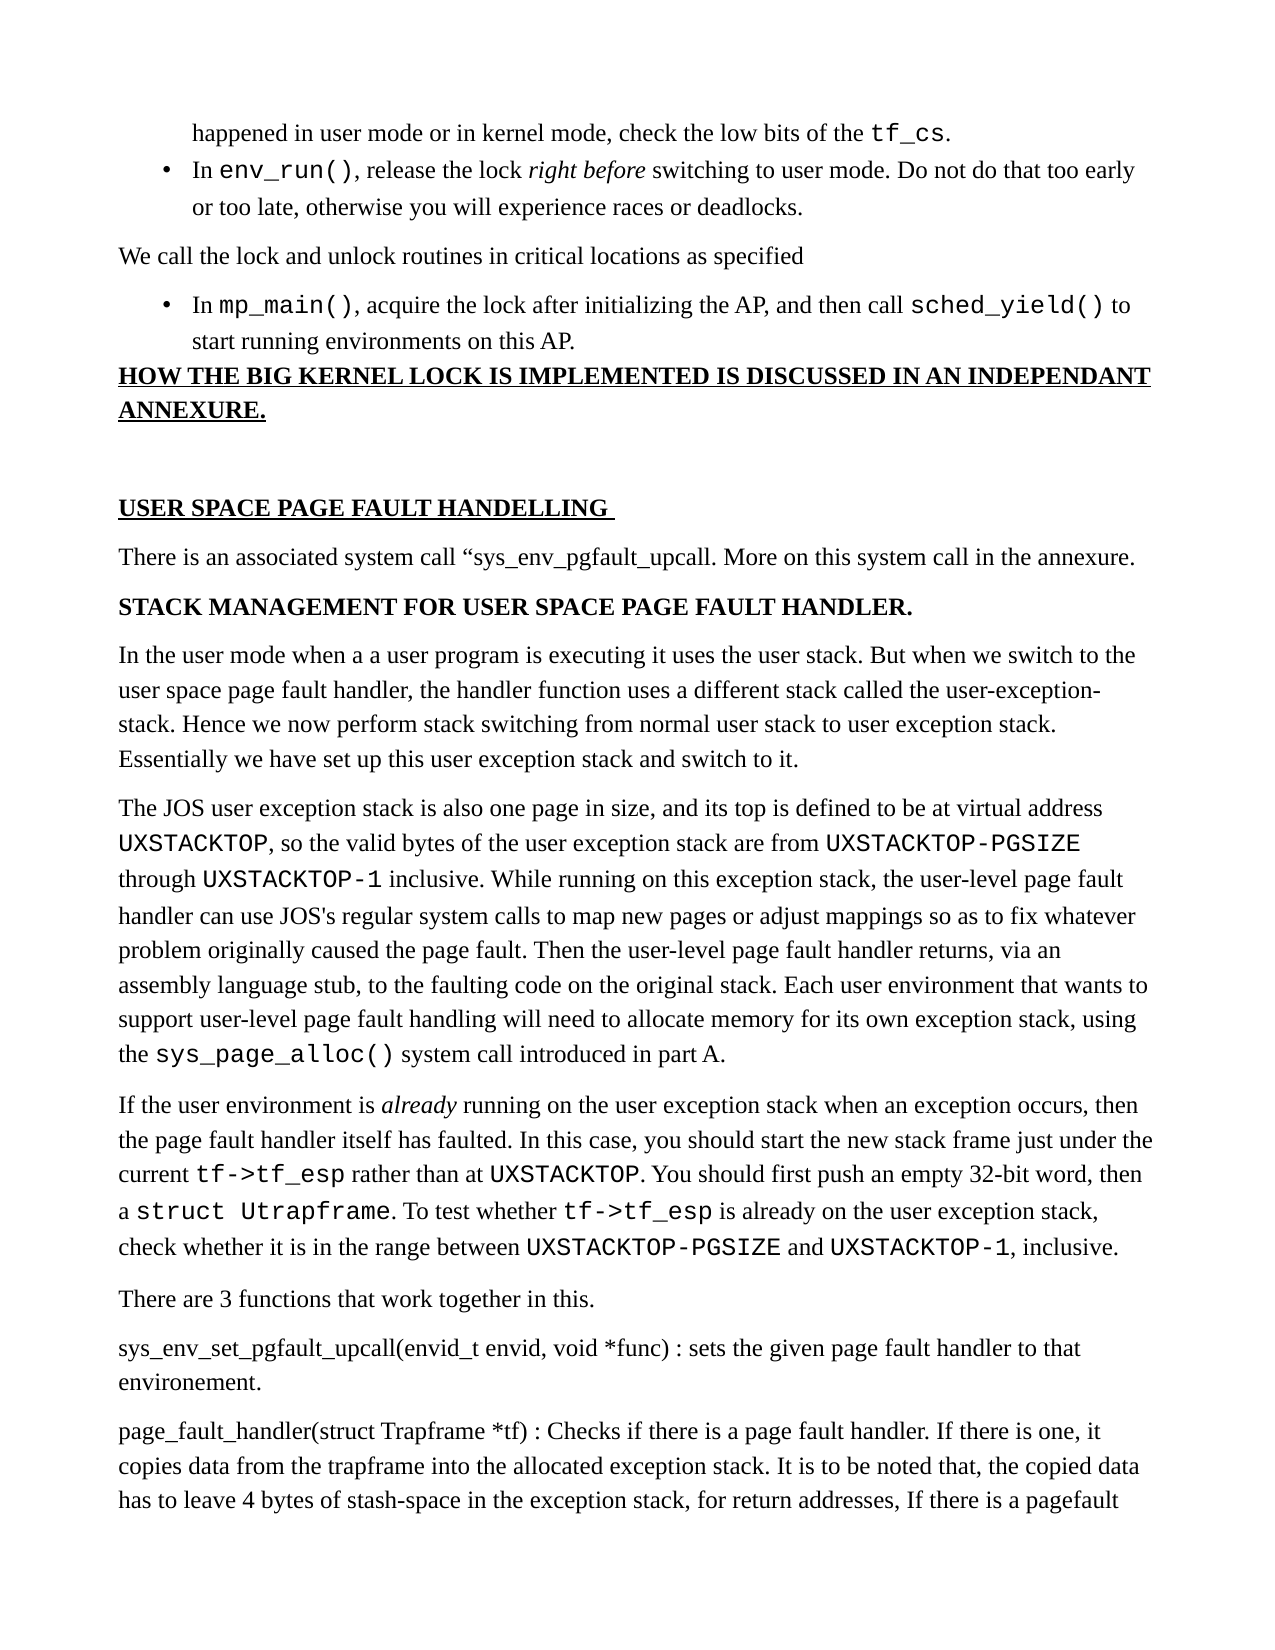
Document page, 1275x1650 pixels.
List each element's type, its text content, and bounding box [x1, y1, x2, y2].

text We call the lock and unlock routines in critical locations as specified [118, 241, 1157, 269]
text In the user mode when a a user program is executing it uses the user stack. But when we switch to the user space page fault handler, the handler function uses a different stack called the user-exception-stack. Hence we now perform stack switching from normal user stack to user exception stack. Essentially we have set up this user exception stack and switch to it. [118, 641, 1157, 773]
text USER SPACE PAGE FAULT HANDELLING [118, 493, 1157, 522]
text The JOS user exception stack is also one page in size, and its top is defined to be at virtual address UXSTACKTOP, so the valid bytes of the user exception stack are from UXSTACKTOP-PGSIZE through UXSTACKTOP-1 inclusive. While running on this exception stack, the user-level page fault handler can use JOS's regular system calls to map new pages or adjust mappings so as to fix whatever problem originally caused the page fault. Then the user-level page fault handler returns, via an assembly language stub, to the faulting code on the original stack. Each user environment that wants to support user-level page fault handling will need to allocate memory for its own exception stack, using the sys_page_alloc() system call introduced in part A. [118, 793, 1157, 1069]
list In env_run(), release the lock right before switching to user mode. Do not do that too early or too late, otherwise you will experience races or deadlocks. [162, 155, 1157, 220]
text If the user environment is already running on the user exception stack when an exception occurs, then the page fault handler itself has faulted. In this case, you should start the new stack frame just under the current tf->tf_esp rather than at UXSTACKTOP. You should first push an empty 32-bit word, then a struct Utrapframe. To test whether tf->tf_esp is already on the user exception stack, check whether it is in the range between UXSTACKTOP-PGSIZE and UXSTACKTOP-1, inclusive. [118, 1090, 1157, 1263]
text page_fault_handler(struct Trapframe *tf) : Checks if there is a page fault handler. If there is one, it copies data from the trapframe into the allocated exception stack. It is to be noted that, the copied data has to leave 4 bytes of stash-space in the exception stack, for return addresses, If there is a pagefault [118, 1416, 1157, 1514]
text sys_env_set_pgfault_upcall(envid_t envid, void *func) : sets the given page fault handler to that environement. [118, 1333, 1157, 1396]
text There are 3 functions that work together in this. [118, 1284, 1157, 1313]
text STACK MANAGEMENT FOR USER SPACE PAGE FAULT HANDLER. [118, 592, 1157, 620]
text HOW THE BIG KERNEL LOCK IS IMPLEMENTED IS DISCUSSED IN AN INDEPENDANT ANNEXURE. [118, 361, 1157, 424]
text There is an associated system call “sys_env_pgfault_upcall. More on this system call in the annexure. [118, 542, 1157, 571]
list happened in user mode or in kernel mode, check the low bits of the tf_cs. [162, 118, 1157, 149]
list In mp_main(), acquire the lock after initializing the AP, and then call sched_yield() to start running environments on this AP. [162, 290, 1157, 355]
